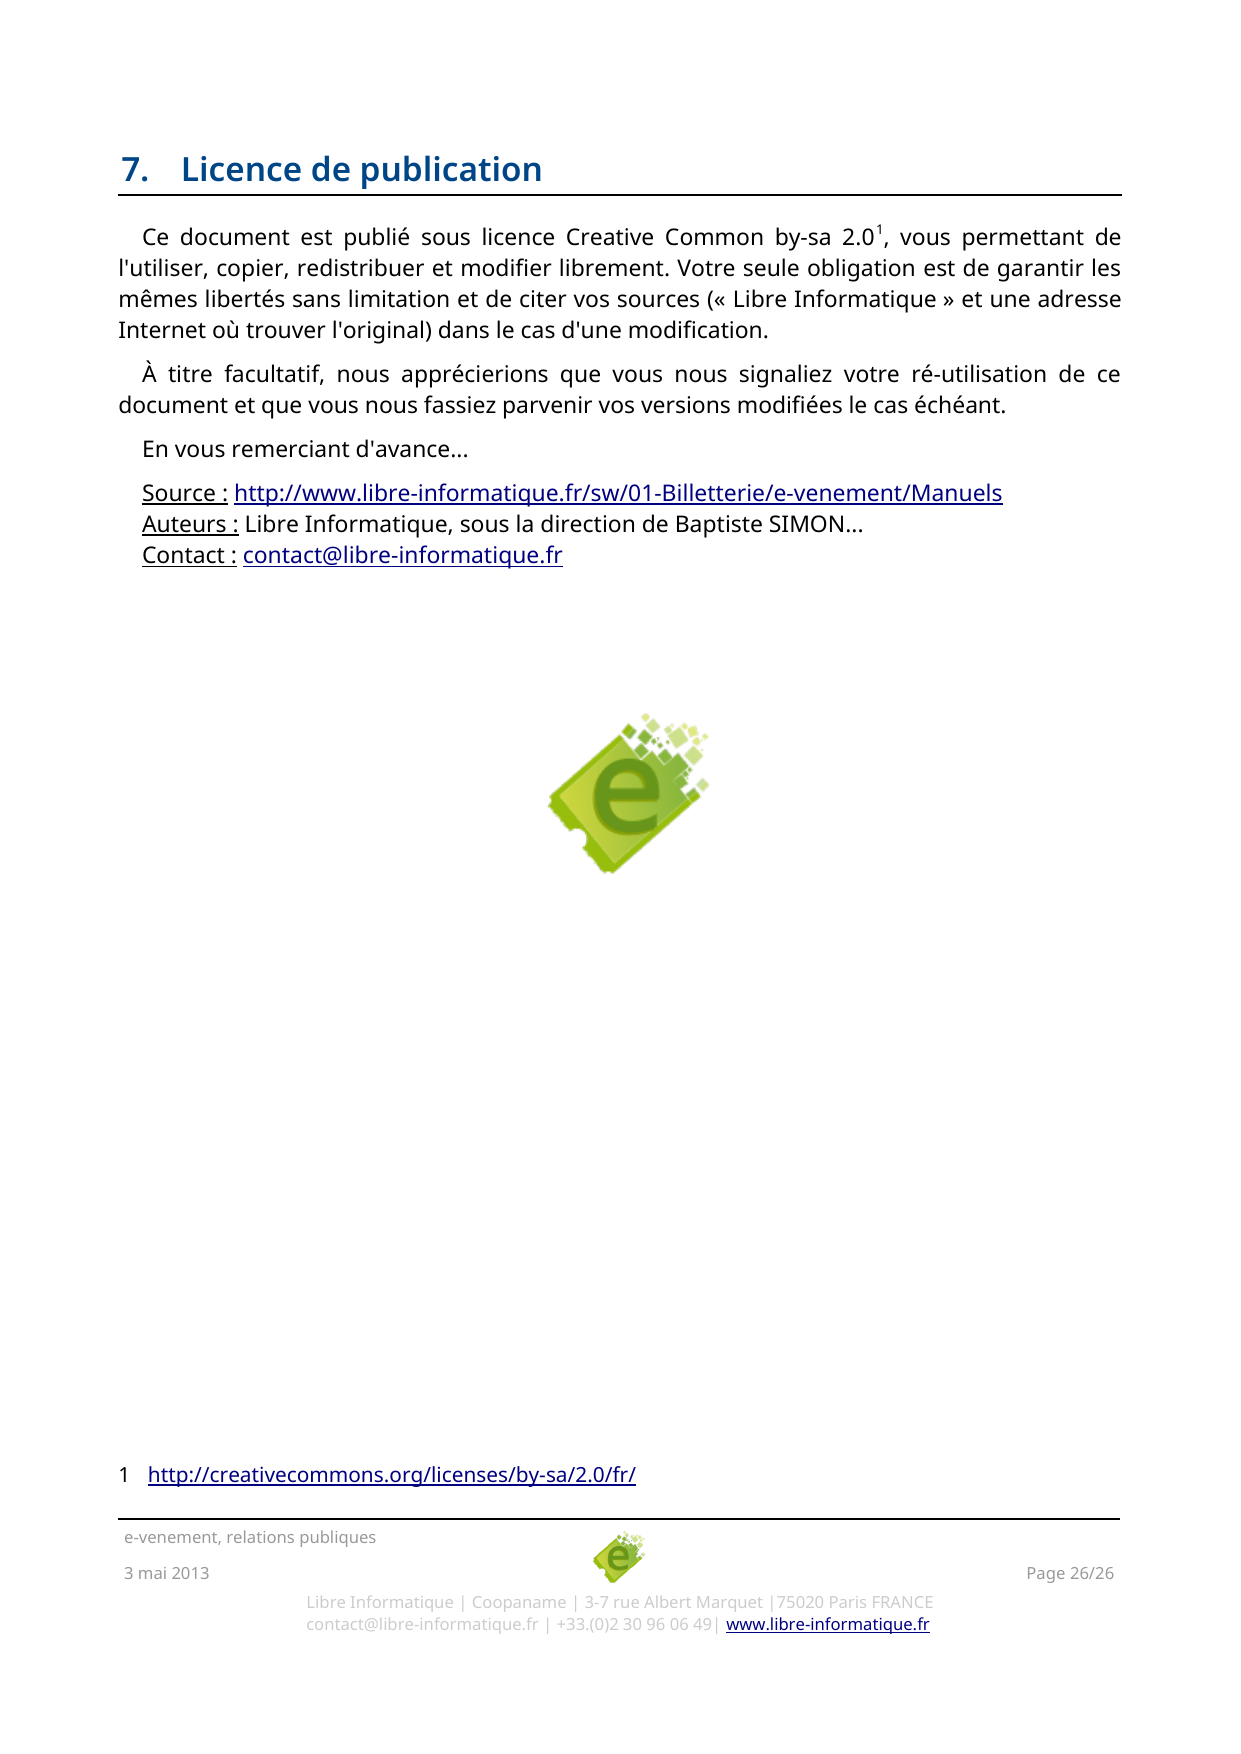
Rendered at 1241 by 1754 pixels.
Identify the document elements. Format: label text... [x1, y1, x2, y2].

text Ce document est publié sous licence Creative Common by-sa 2.0, vous permettant de l'utiliser, copier, redistribuer et modifier librement. Votre seule obligation est de garantir les mêmes libertés sans limitation et de citer vos sources (« Libre Informatique » et une adresse Internet où trouver l'original) dans le cas d'une modification. [118, 220, 1122, 345]
text Auteurs : Libre Informatique, sous la direction de Baptiste SIMON... [118, 508, 1122, 539]
text À titre facultatif, nous apprécierions que vous nous signaliez votre ré-utilisation de ce document et que vous nous fassiez parvenir vos versions modifiées le cas échéant. [118, 358, 1122, 420]
text En vous remerciant d'avance... [118, 433, 1122, 464]
text Source : http://www.libre-informatique.fr/sw/01-Billetterie/e-venement/Manuels [118, 477, 1122, 508]
picture [539, 713, 725, 880]
text http://creativecommons.org/licenses/by-sa/2.0/fr/ [118, 1460, 1122, 1488]
picture [590, 1531, 650, 1585]
subtitle Licence de publication [118, 143, 1122, 194]
text Contact : contact@libre-informatique.fr [118, 539, 1122, 570]
